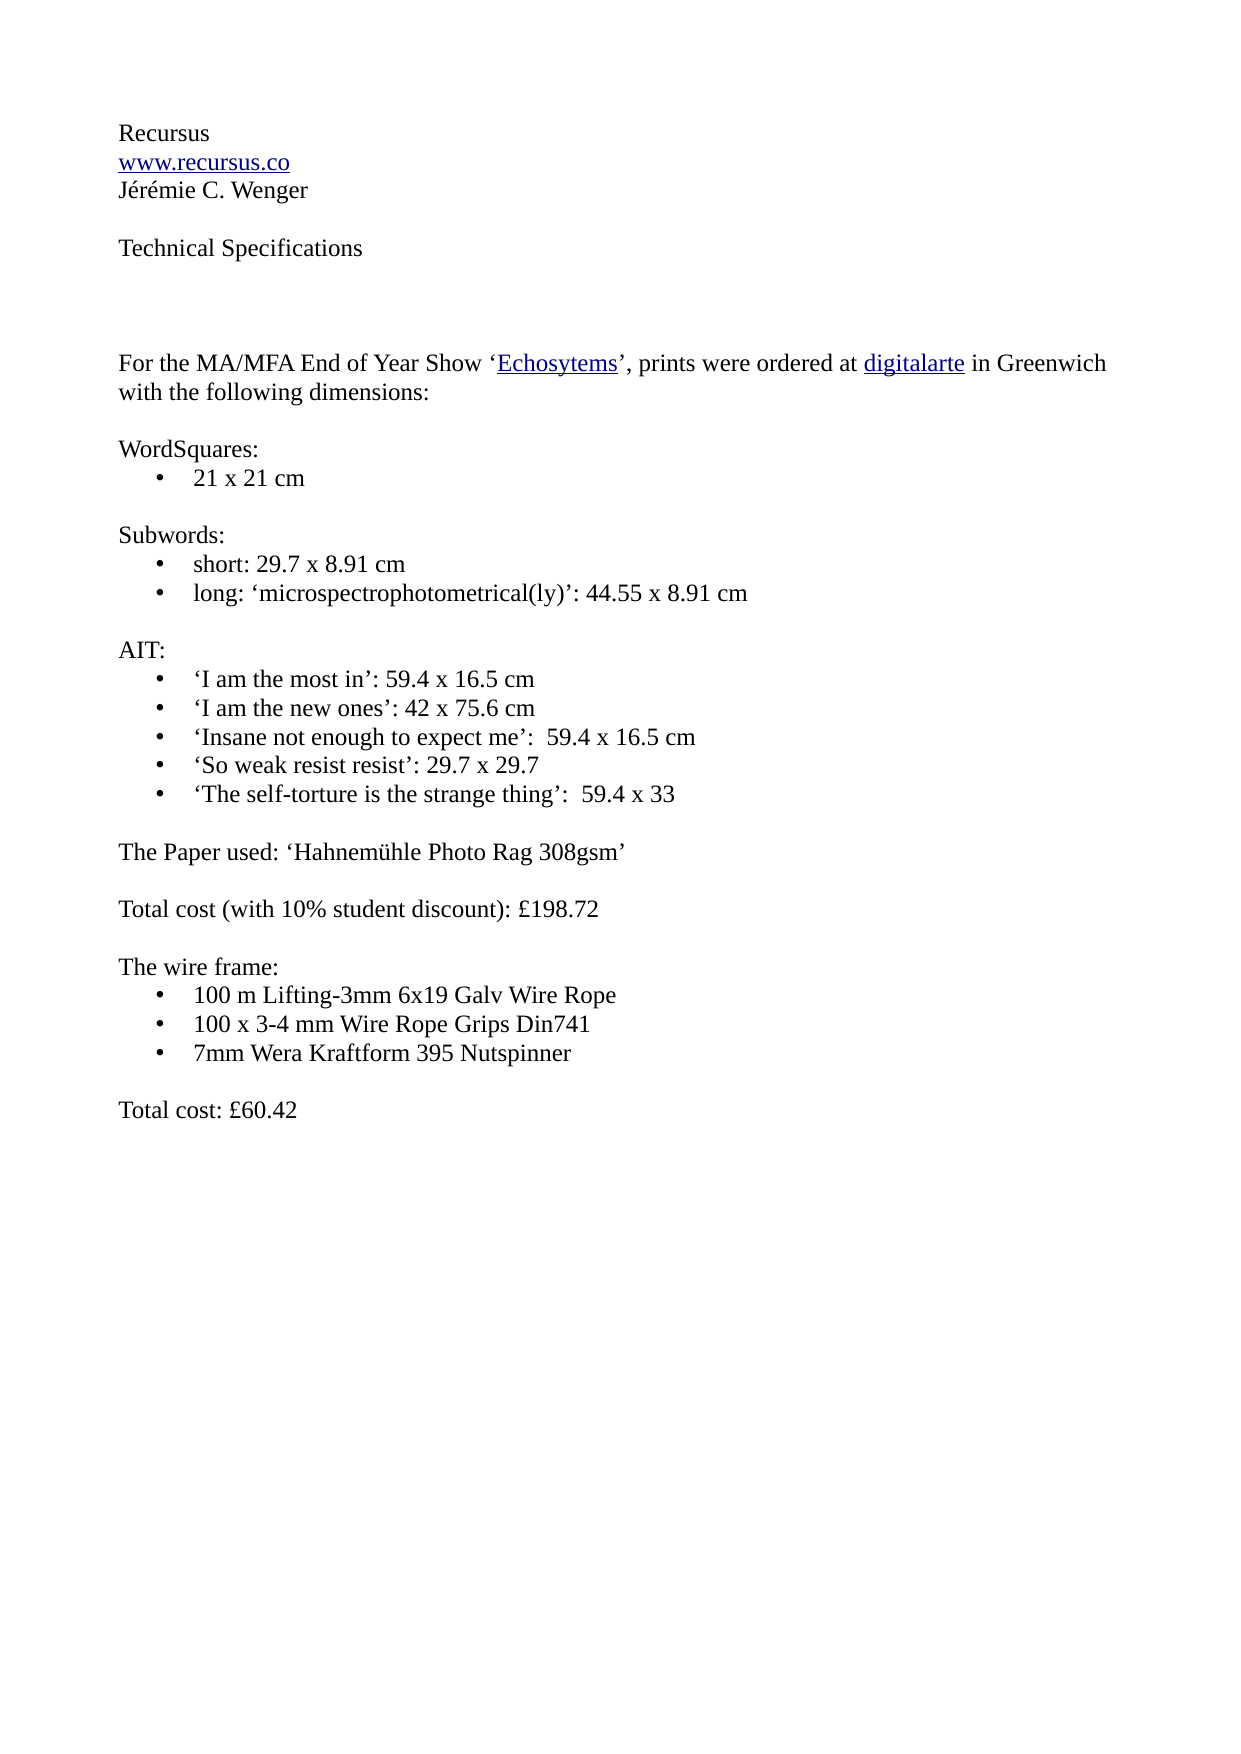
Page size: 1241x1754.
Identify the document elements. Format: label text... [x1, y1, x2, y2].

list ‘So weak resist resist’: 29.7 x 29.7 [156, 751, 1122, 779]
text AIT: [118, 636, 1122, 664]
text The wire frame: [118, 952, 1122, 981]
list ‘The self-torture is the strange thing’: 59.4 x 33 [156, 779, 1122, 808]
list 100 x 3-4 mm Wire Rope Grips Din741 [156, 1009, 1122, 1038]
text Technical Specifications [118, 233, 1122, 262]
text Jérémie C. Wenger [118, 176, 1122, 204]
list long: ‘microspectrophotometrical(ly)’: 44.55 x 8.91 cm [156, 578, 1122, 607]
list ‘I am the new ones’: 42 x 75.6 cm [156, 693, 1122, 722]
text Recursus [118, 118, 1122, 147]
text Subwords: [118, 521, 1122, 549]
text WordSquares: [118, 434, 1122, 463]
text www.recursus.co [118, 147, 1122, 176]
text The Paper used: ‘Hahnemühle Photo Rag 308gsm’ [118, 837, 1122, 866]
text For the MA/MFA End of Year Show ‘Echosytems’, prints were ordered at digitalarte in Greenwich with the following dimensions: [118, 348, 1122, 406]
list ‘I am the most in’: 59.4 x 16.5 cm [156, 664, 1122, 693]
list short: 29.7 x 8.91 cm [156, 549, 1122, 578]
list ‘Insane not enough to expect me’: 59.4 x 16.5 cm [156, 722, 1122, 751]
list 100 m Lifting-3mm 6x19 Galv Wire Rope [156, 981, 1122, 1009]
list 7mm Wera Kraftform 395 Nutspinner [156, 1038, 1122, 1067]
text Total cost (with 10% student discount): £198.72 [118, 894, 1122, 923]
list 21 x 21 cm [156, 463, 1122, 492]
text Total cost: £60.42 [118, 1096, 1122, 1124]
